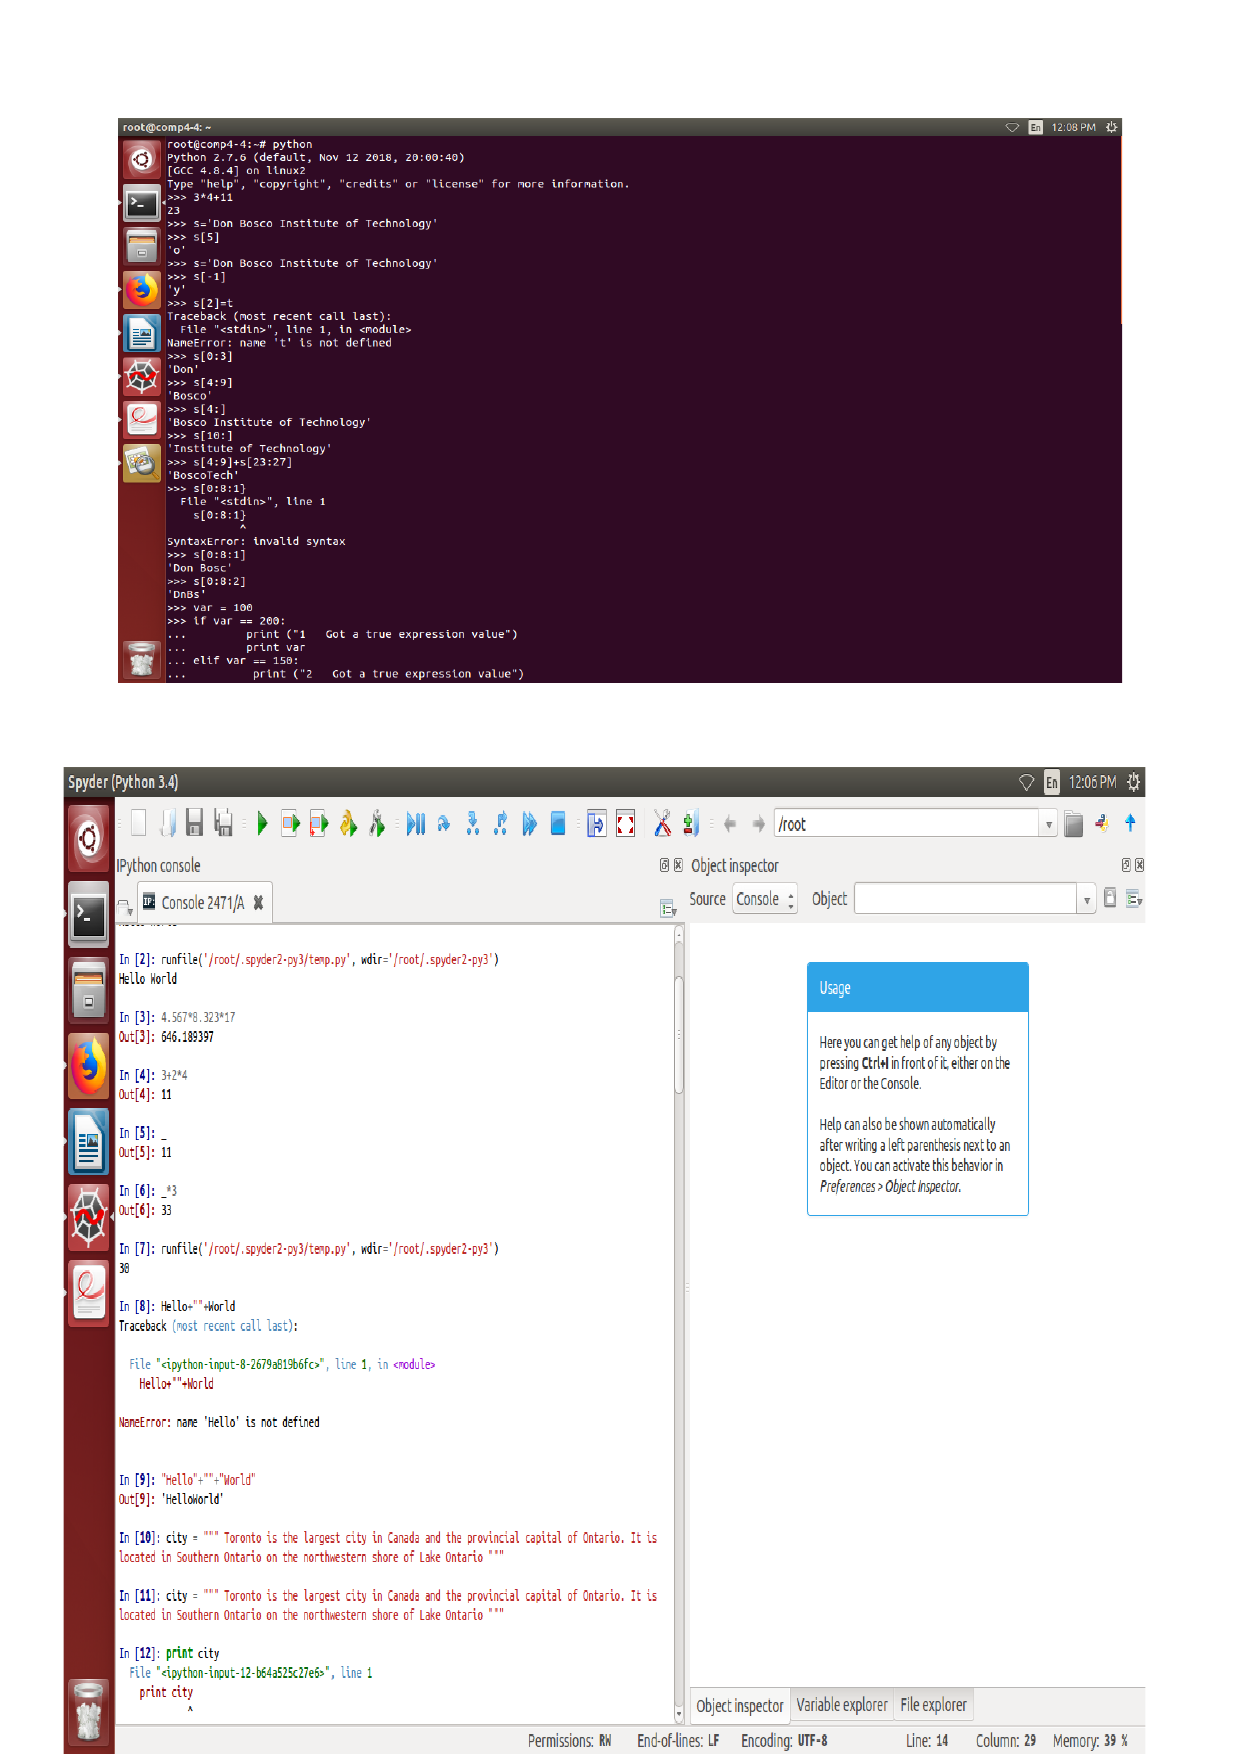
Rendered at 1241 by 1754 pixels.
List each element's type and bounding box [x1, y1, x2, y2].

picture [63, 767, 1146, 1754]
picture [118, 118, 1123, 683]
